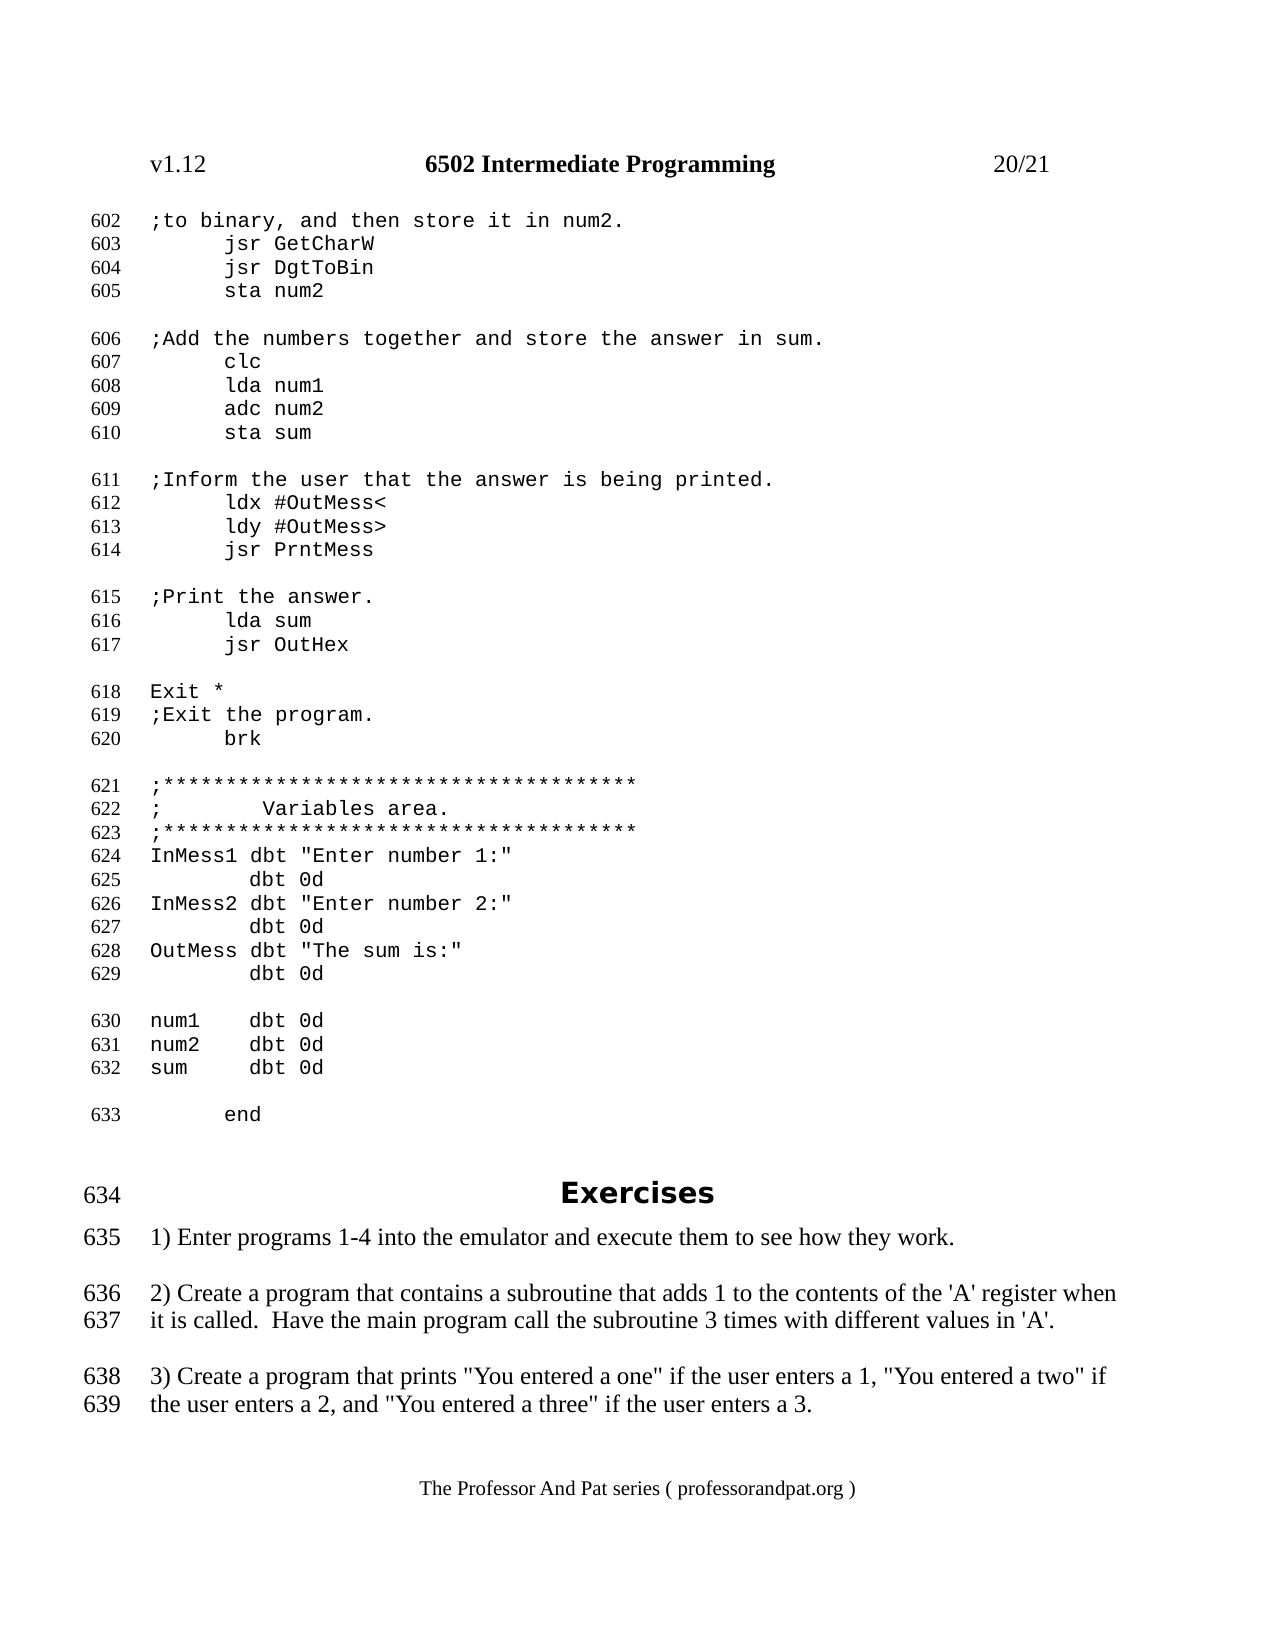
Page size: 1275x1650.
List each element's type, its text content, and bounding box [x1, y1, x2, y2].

text ldy #OutMess> [150, 516, 1125, 539]
text ;Exit the program. [150, 704, 1125, 728]
text ;Print the answer. [150, 587, 1125, 610]
subtitle Exercises [150, 1177, 1125, 1211]
text lda sum [150, 610, 1125, 634]
text ldx #OutMess< [150, 492, 1125, 516]
text 1) Enter programs 1-4 into the emulator and execute them to see how they work. [150, 1223, 1125, 1251]
text ;Add the numbers together and store the answer in sum. [150, 328, 1125, 351]
text sum dbt 0d [150, 1057, 1125, 1081]
text ;************************************** [150, 775, 1125, 798]
text sta sum [150, 422, 1125, 445]
text end [150, 1104, 1125, 1128]
text ;to binary, and then store it in num2. [150, 210, 1125, 233]
text lda num1 [150, 375, 1125, 398]
text dbt 0d [150, 916, 1125, 940]
text ;Inform the user that the answer is being printed. [150, 469, 1125, 492]
text clc [150, 351, 1125, 375]
text ;************************************** [150, 822, 1125, 846]
text num1 dbt 0d [150, 1010, 1125, 1034]
text Exit * [150, 681, 1125, 704]
text 2) Create a program that contains a subroutine that adds 1 to the contents of the 'A' register when it is called. Have the main program call the subroutine 3 times with different values in 'A'. [150, 1279, 1125, 1334]
text jsr DgtToBin [150, 257, 1125, 281]
text jsr OutHex [150, 634, 1125, 657]
text adc num2 [150, 398, 1125, 422]
text 3) Create a program that prints "You entered a one" if the user enters a 1, "You entered a two" if the user enters a 2, and "You entered a three" if the user enters a 3. [150, 1362, 1125, 1417]
text jsr GetCharW [150, 233, 1125, 257]
text brk [150, 728, 1125, 751]
text sta num2 [150, 281, 1125, 304]
text InMess1 dbt "Enter number 1:" [150, 846, 1125, 869]
text jsr PrntMess [150, 539, 1125, 563]
text InMess2 dbt "Enter number 2:" [150, 893, 1125, 916]
text num2 dbt 0d [150, 1034, 1125, 1057]
text dbt 0d [150, 963, 1125, 987]
text OutMess dbt "The sum is:" [150, 940, 1125, 963]
text ; Variables area. [150, 798, 1125, 822]
text dbt 0d [150, 869, 1125, 893]
